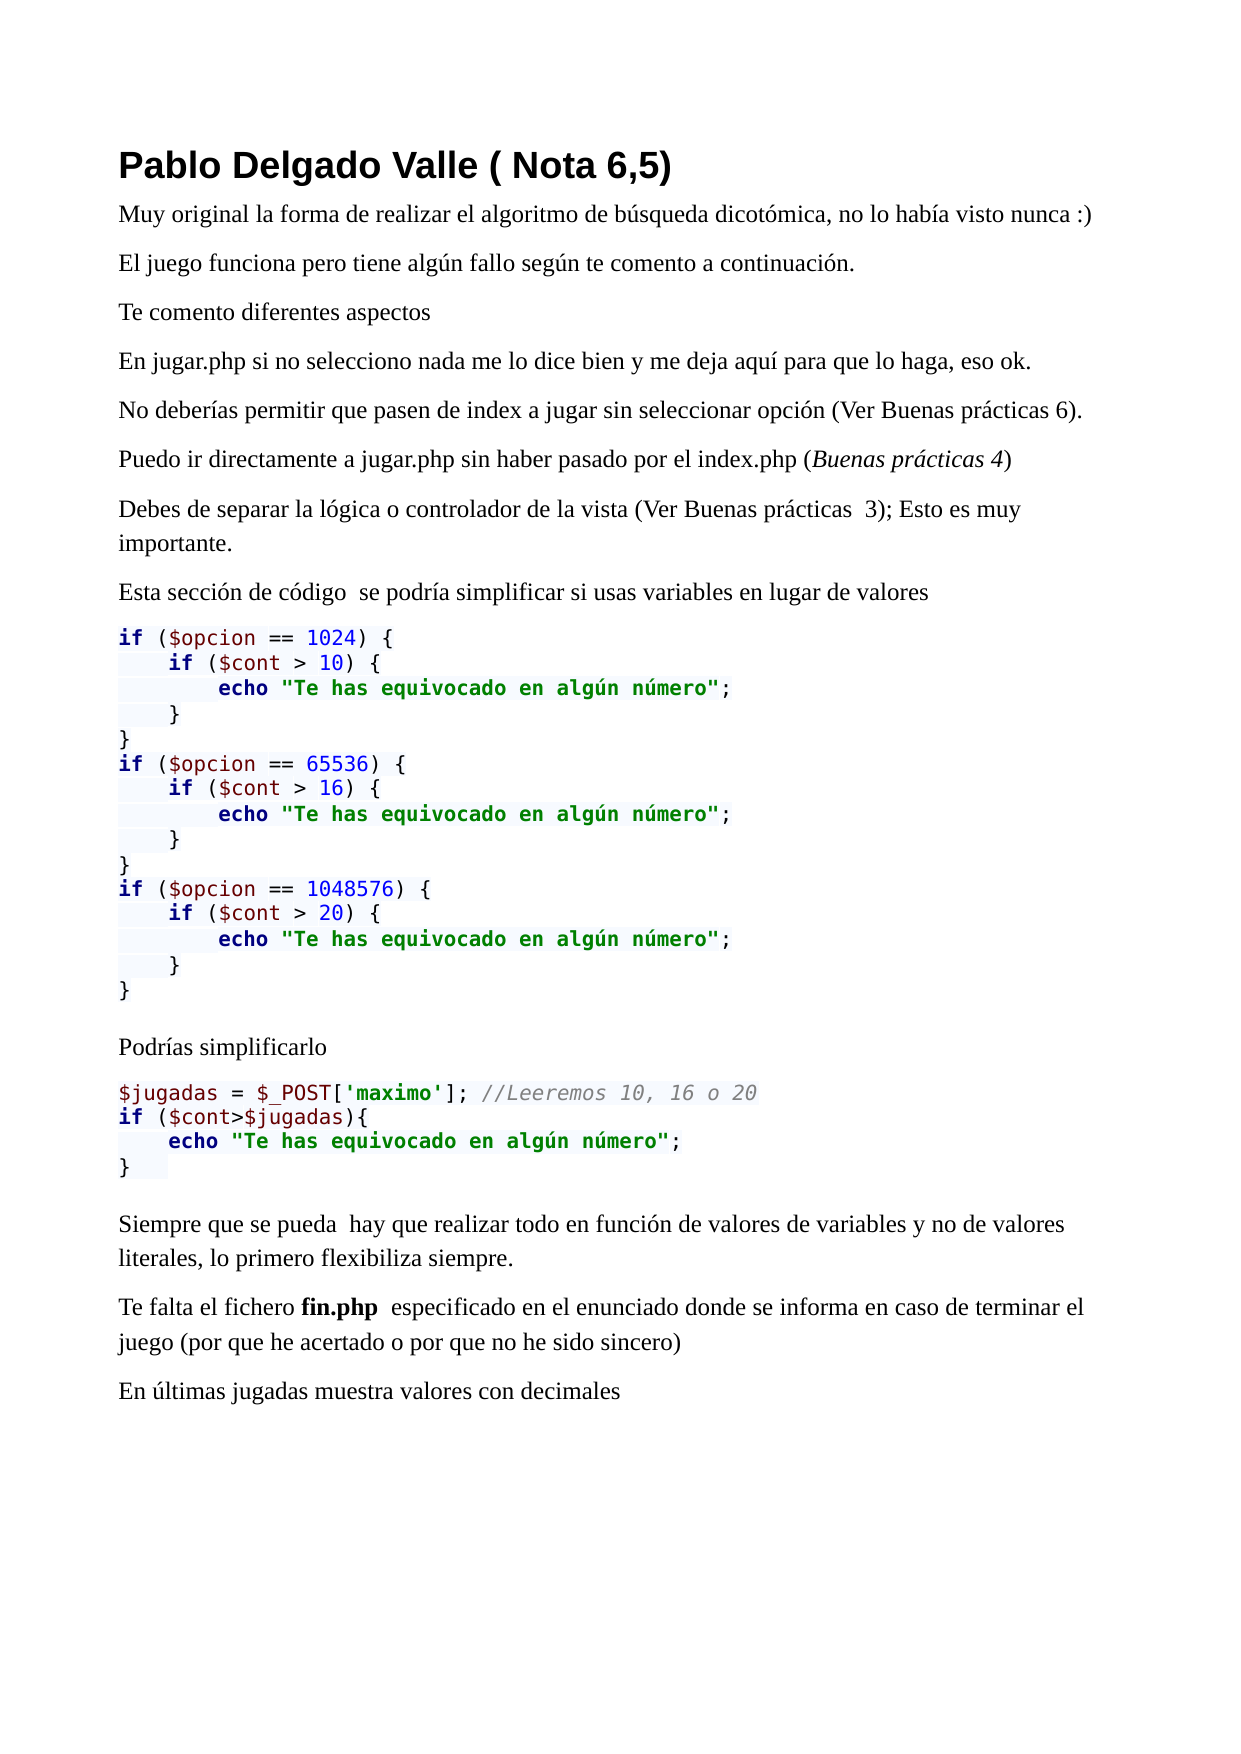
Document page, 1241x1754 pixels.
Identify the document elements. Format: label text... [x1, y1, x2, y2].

text Puedo ir directamente a jugar.php sin haber pasado por el index.php (Buenas prácticas 4) [118, 444, 1122, 473]
text } [118, 702, 1122, 727]
text En últimas jugadas muestra valores con decimales [118, 1376, 1122, 1405]
text Debes de separar la lógica o controlador de la vista (Ver Buenas prácticas 3); Esto es muy importante. [118, 494, 1122, 557]
text } [118, 953, 1122, 978]
text if ($cont > 20) { [118, 901, 1122, 927]
text echo "Te has equivocado en algún número"; [118, 1129, 1122, 1155]
text } [118, 727, 1122, 752]
text echo "Te has equivocado en algún número"; [118, 927, 1122, 953]
text if ($cont > 10) { [118, 651, 1122, 676]
text Siempre que se pueda hay que realizar todo en función de valores de variables y no de valores literales, lo primero flexibiliza siempre. [118, 1209, 1122, 1272]
text if ($opcion == 1024) { [118, 626, 1122, 651]
text } [118, 827, 1122, 853]
text echo "Te has equivocado en algún número"; [118, 676, 1122, 702]
text Muy original la forma de realizar el algoritmo de búsqueda dicotómica, no lo había visto nunca :) [118, 199, 1122, 228]
text } [118, 1155, 1122, 1179]
text } [118, 853, 1122, 877]
text echo "Te has equivocado en algún número"; [118, 802, 1122, 827]
text if ($opcion == 65536) { [118, 752, 1122, 776]
text Te comento diferentes aspectos [118, 297, 1122, 326]
text if ($opcion == 1048576) { [118, 877, 1122, 901]
text Esta sección de código se podría simplificar si usas variables en lugar de valores [118, 577, 1122, 606]
text } [118, 978, 1122, 1002]
text if ($cont>$jugadas){ [118, 1105, 1122, 1129]
text $jugadas = $_POST['maximo']; //Leeremos 10, 16 o 20 [118, 1081, 1122, 1105]
text Podrías simplificarlo [118, 1032, 1122, 1061]
text En jugar.php si no selecciono nada me lo dice bien y me deja aquí para que lo haga, eso ok. [118, 346, 1122, 375]
text if ($cont > 16) { [118, 776, 1122, 802]
subtitle Pablo Delgado Valle ( Nota 6,5) [118, 143, 1122, 187]
text El juego funciona pero tiene algún fallo según te comento a continuación. [118, 248, 1122, 277]
text No deberías permitir que pasen de index a jugar sin seleccionar opción (Ver Buenas prácticas 6). [118, 396, 1122, 424]
text Te falta el fichero fin.php especificado en el enunciado donde se informa en caso de terminar el juego (por que he acertado o por que no he sido sincero) [118, 1292, 1122, 1356]
